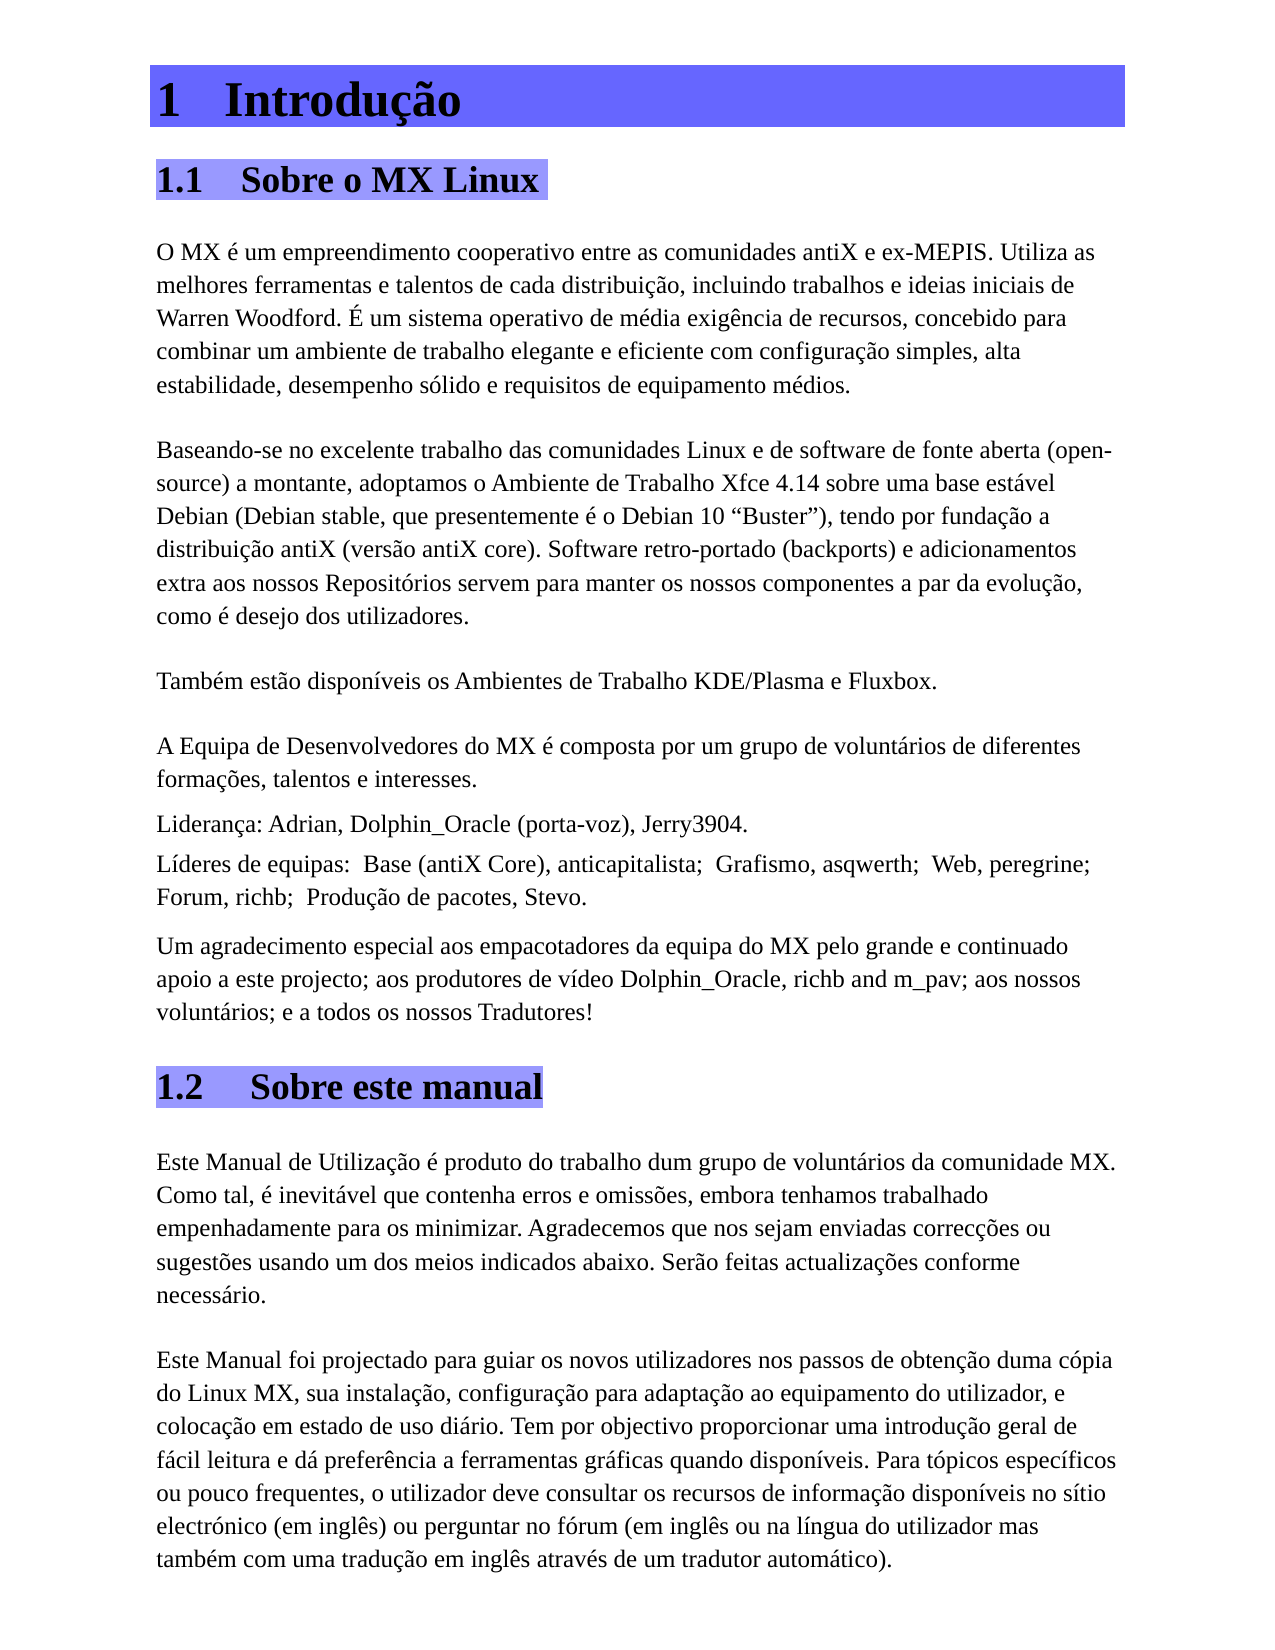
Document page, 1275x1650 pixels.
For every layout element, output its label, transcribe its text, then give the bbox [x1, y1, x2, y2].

text O MX é um empreendimento cooperativo entre as comunidades antiX e ex-MEPIS. Utiliza as melhores ferramentas e talentos de cada distribuição, incluindo trabalhos e ideias iniciais de Warren Woodford. É um sistema operativo de média exigência de recursos, concebido para combinar um ambiente de trabalho elegante e eficiente com configuração simples, alta estabilidade, desempenho sólido e requisitos de equipamento médios. [150, 232, 1125, 398]
text Baseando-se no excelente trabalho das comunidades Linux e de software de fonte aberta (open-source) a montante, adoptamos o Ambiente de Trabalho Xfce 4.14 sobre uma base estável Debian (Debian stable, que presentemente é o Debian 10 “Buster”), tendo por fundação a distribuição antiX (versão antiX core). Software retro-portado (backports) e adicionamentos extra aos nossos Repositórios servem para manter os nossos componentes a par da evolução, como é desejo dos utilizadores. [150, 429, 1125, 630]
text Liderança: Adrian, Dolphin_Oracle (porta-voz), Jerry3904. [150, 804, 1125, 838]
text 1.2 Sobre este manual [150, 1060, 1125, 1108]
text Este Manual de Utilização é produto do trabalho dum grupo de voluntários da comunidade MX. Como tal, é inevitável que contenha erros e omissões, embora tenhamos trabalhado empenhadamente para os minimizar. Agradecemos que nos sejam enviadas correcções ou sugestões usando um dos meios indicados abaixo. Serão feitas actualizações conforme necessário. [150, 1142, 1125, 1309]
text Líderes de equipas: Base (antiX Core), anticapitalista; Grafismo, asqwerth; Web, peregrine; Forum, richb; Produção de pacotes, Stevo. [150, 843, 1125, 911]
text Um agradecimento especial aos empacotadores da equipa do MX pelo grande e continuado apoio a este projecto; aos produtores de vídeo Dolphin_Oracle, richb and m_pav; aos nossos voluntários; e a todos os nossos Tradutores! [150, 926, 1125, 1026]
subtitle 1 Introdução [150, 65, 1125, 127]
text A Equipa de Desenvolvedores do MX é composta por um grupo de voluntários de diferentes formações, talentos e interesses. [150, 726, 1125, 793]
text Este Manual foi projectado para guiar os novos utilizadores nos passos de obtenção duma cópia do Linux MX, sua instalação, configuração para adaptação ao equipamento do utilizador, e colocação em estado de uso diário. Tem por objectivo proporcionar uma introdução geral de fácil leitura e dá preferência a ferramentas gráficas quando disponíveis. Para tópicos específicos ou pouco frequentes, o utilizador deve consultar os recursos de informação disponíveis no sítio electrónico (em inglês) ou perguntar no fórum (em inglês ou na língua do utilizador mas também com uma tradução em inglês através de um tradutor automático). [150, 1340, 1125, 1579]
subtitle 1.1 Sobre o MX Linux [150, 153, 1125, 200]
text Também estão disponíveis os Ambientes de Trabalho KDE/Plasma e Fluxbox. [150, 661, 1125, 695]
